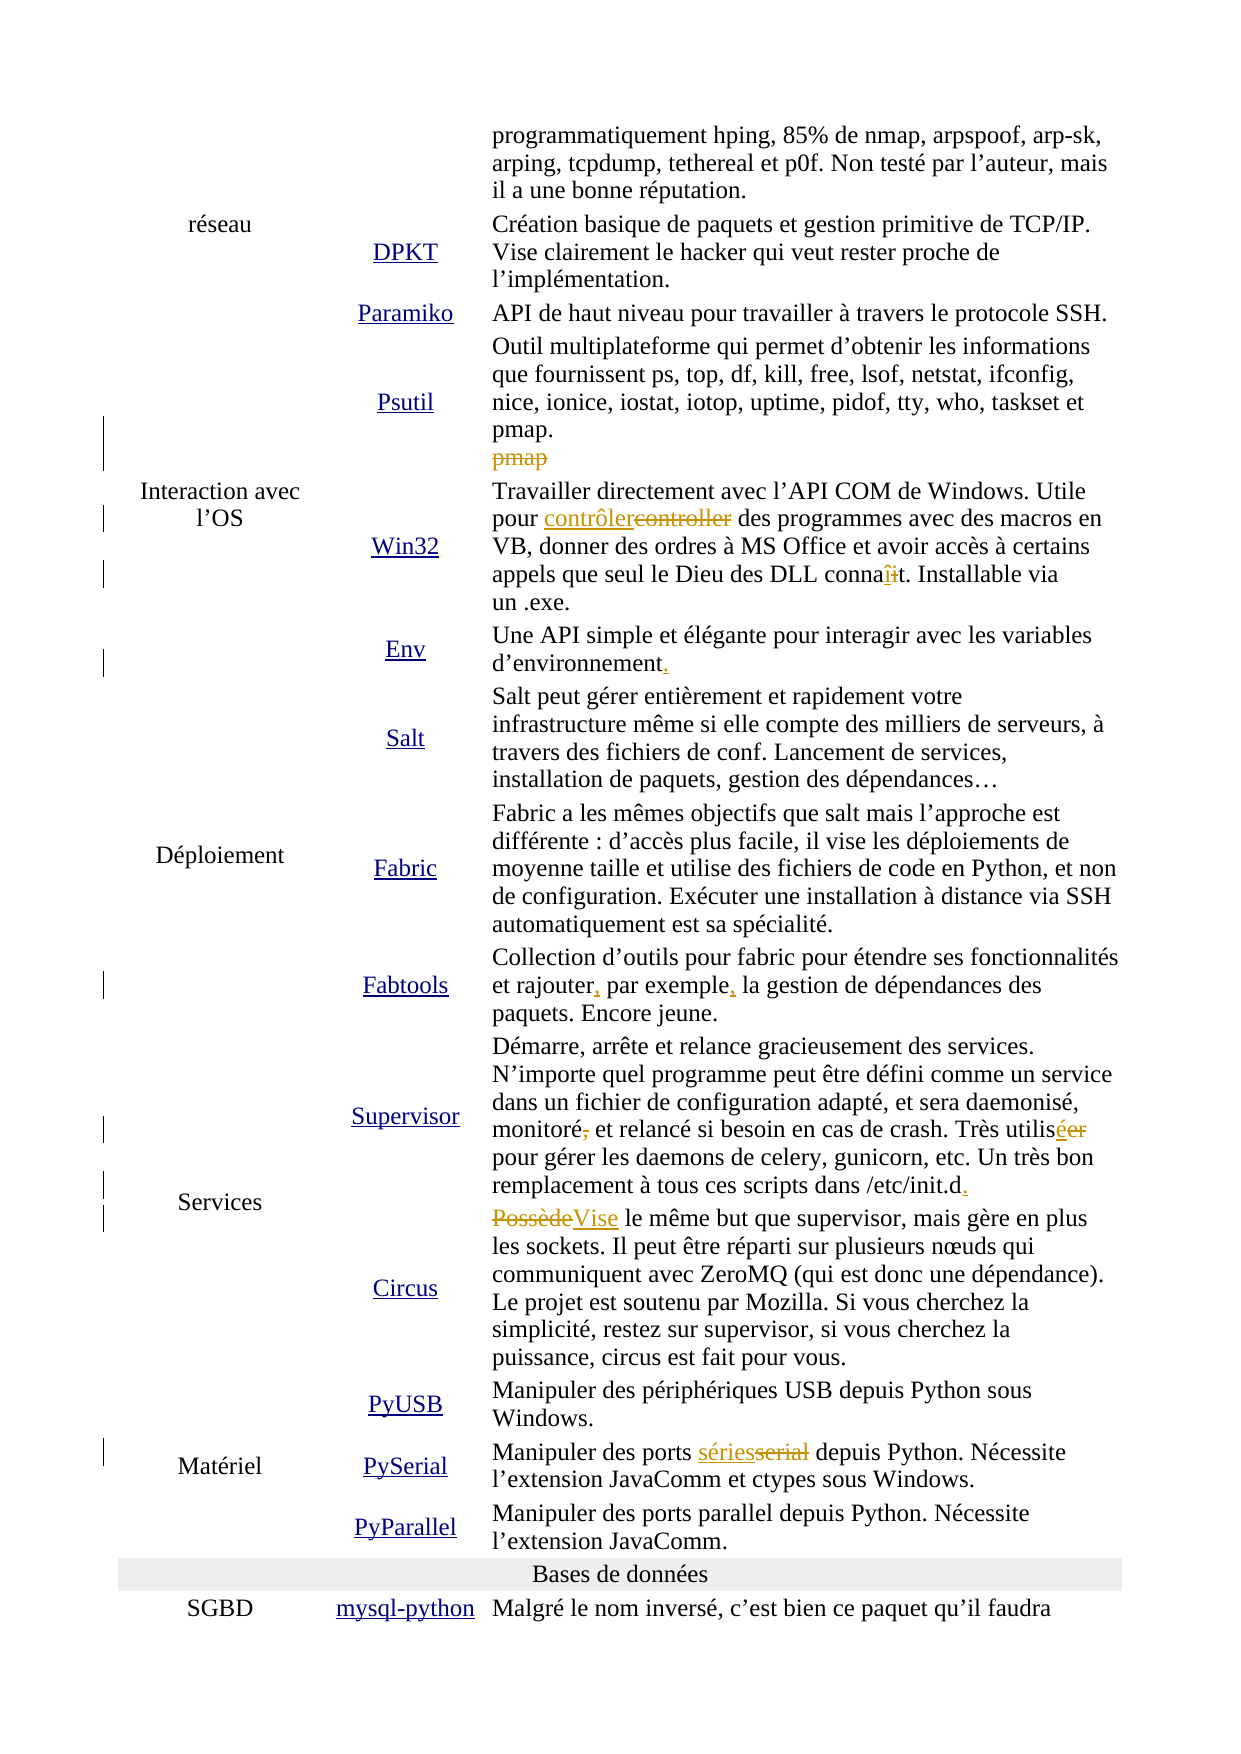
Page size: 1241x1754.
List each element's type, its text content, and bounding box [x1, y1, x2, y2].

table_cell PyUSB [322, 1374, 489, 1435]
table_cell Une API simple et élégante pour interagir avec les variables d’environnement. [489, 618, 1122, 679]
table_cell Psutil [322, 330, 489, 474]
table_cell Interaction avec l’OS [118, 330, 322, 679]
table_cell Bases de données [118, 1558, 1122, 1591]
table_cell Env [322, 618, 489, 679]
table_cell PySerial [322, 1435, 489, 1496]
table_cell Fabric [322, 796, 489, 941]
table_cell Outil multiplateforme qui permet d’obtenir les informations que fournissent ps, top, df, kill, free, lsof, netstat, ifconfig, nice, ionice, iostat, iotop, uptime, pidof, tty, who, taskset et pmap. [489, 330, 1122, 474]
table_cell Déploiement [118, 680, 322, 1029]
table_cell Collection d’outils pour fabric pour étendre ses fonctionnalités et rajouter, par exemple, la gestion de dépendances des paquets. Encore jeune. [489, 941, 1122, 1029]
table_cell Vise le même but que supervisor, mais gère en plus les sockets. Il peut être réparti sur plusieurs nœuds qui communiquent avec ZeroMQ (qui est donc une dépendance). Le projet est soutenu par Mozilla. Si vous cherchez la simplicité, restez sur supervisor, si vous cherchez la puissance, circus est fait pour vous. [489, 1202, 1122, 1374]
table_cell Matériel [118, 1374, 322, 1557]
table_cell mysql-python [322, 1591, 489, 1624]
table_cell Salt [322, 680, 489, 796]
table_cell Démarre, arrête et relance gracieusement des services. N’importe quel programme peut être défini comme un service dans un fichier de configuration adapté, et sera daemonisé, monitoré et relancé si besoin en cas de crash. Très utilisé pour gérer les daemons de celery, gunicorn, etc. Un très bon remplacement à tous ces scripts dans /etc/init.d. [489, 1030, 1122, 1202]
table_cell programmatiquement hping, 85% de nmap, arpspoof, arp-sk, arping, tcpdump, tethereal et p0f. Non testé par l’auteur, mais il a une bonne réputation. [489, 118, 1122, 207]
table_cell Manipuler des ports parallel depuis Python. Nécessite l’extension JavaComm. [489, 1496, 1122, 1557]
table_cell [322, 118, 489, 207]
table_cell API de haut niveau pour travailler à travers le protocole SSH. [489, 296, 1122, 329]
table_cell Travailler directement avec l’API COM de Windows. Utile pour contrôler des programmes avec des macros en VB, donner des ordres à MS Office et avoir accès à certains appels que seul le Dieu des DLL connaît. Installable via un .exe. [489, 474, 1122, 618]
table_cell Paramiko [322, 296, 489, 329]
table_cell Malgré le nom inversé, c’est bien ce paquet qu’il faudra [489, 1591, 1122, 1624]
table_cell DPKT [322, 207, 489, 296]
table_cell Fabric a les mêmes objectifs que salt mais l’approche est différente : d’accès plus facile, il vise les déploiements de moyenne taille et utilise des fichiers de code en Python, et non de configuration. Exécuter une installation à distance via SSH automatiquement est sa spécialité. [489, 796, 1122, 941]
table_cell Manipuler des périphériques USB depuis Python sous Windows. [489, 1374, 1122, 1435]
table_cell réseau [118, 118, 322, 329]
table_cell Manipuler des ports séries depuis Python. Nécessite l’extension JavaComm et ctypes sous Windows. [489, 1435, 1122, 1496]
table_cell Salt peut gérer entièrement et rapidement votre infrastructure même si elle compte des milliers de serveurs, à travers des fichiers de conf. Lancement de services, installation de paquets, gestion des dépendances… [489, 680, 1122, 796]
table_cell Services [118, 1030, 322, 1374]
table_cell Win32 [322, 474, 489, 618]
table_cell Création basique de paquets et gestion primitive de TCP/IP. Vise clairement le hacker qui veut rester proche de l’implémentation. [489, 207, 1122, 296]
table_cell PyParallel [322, 1496, 489, 1557]
table_cell SGBD [118, 1591, 322, 1624]
table_cell Circus [322, 1202, 489, 1374]
table_cell Supervisor [322, 1030, 489, 1202]
table_cell Fabtools [322, 941, 489, 1029]
